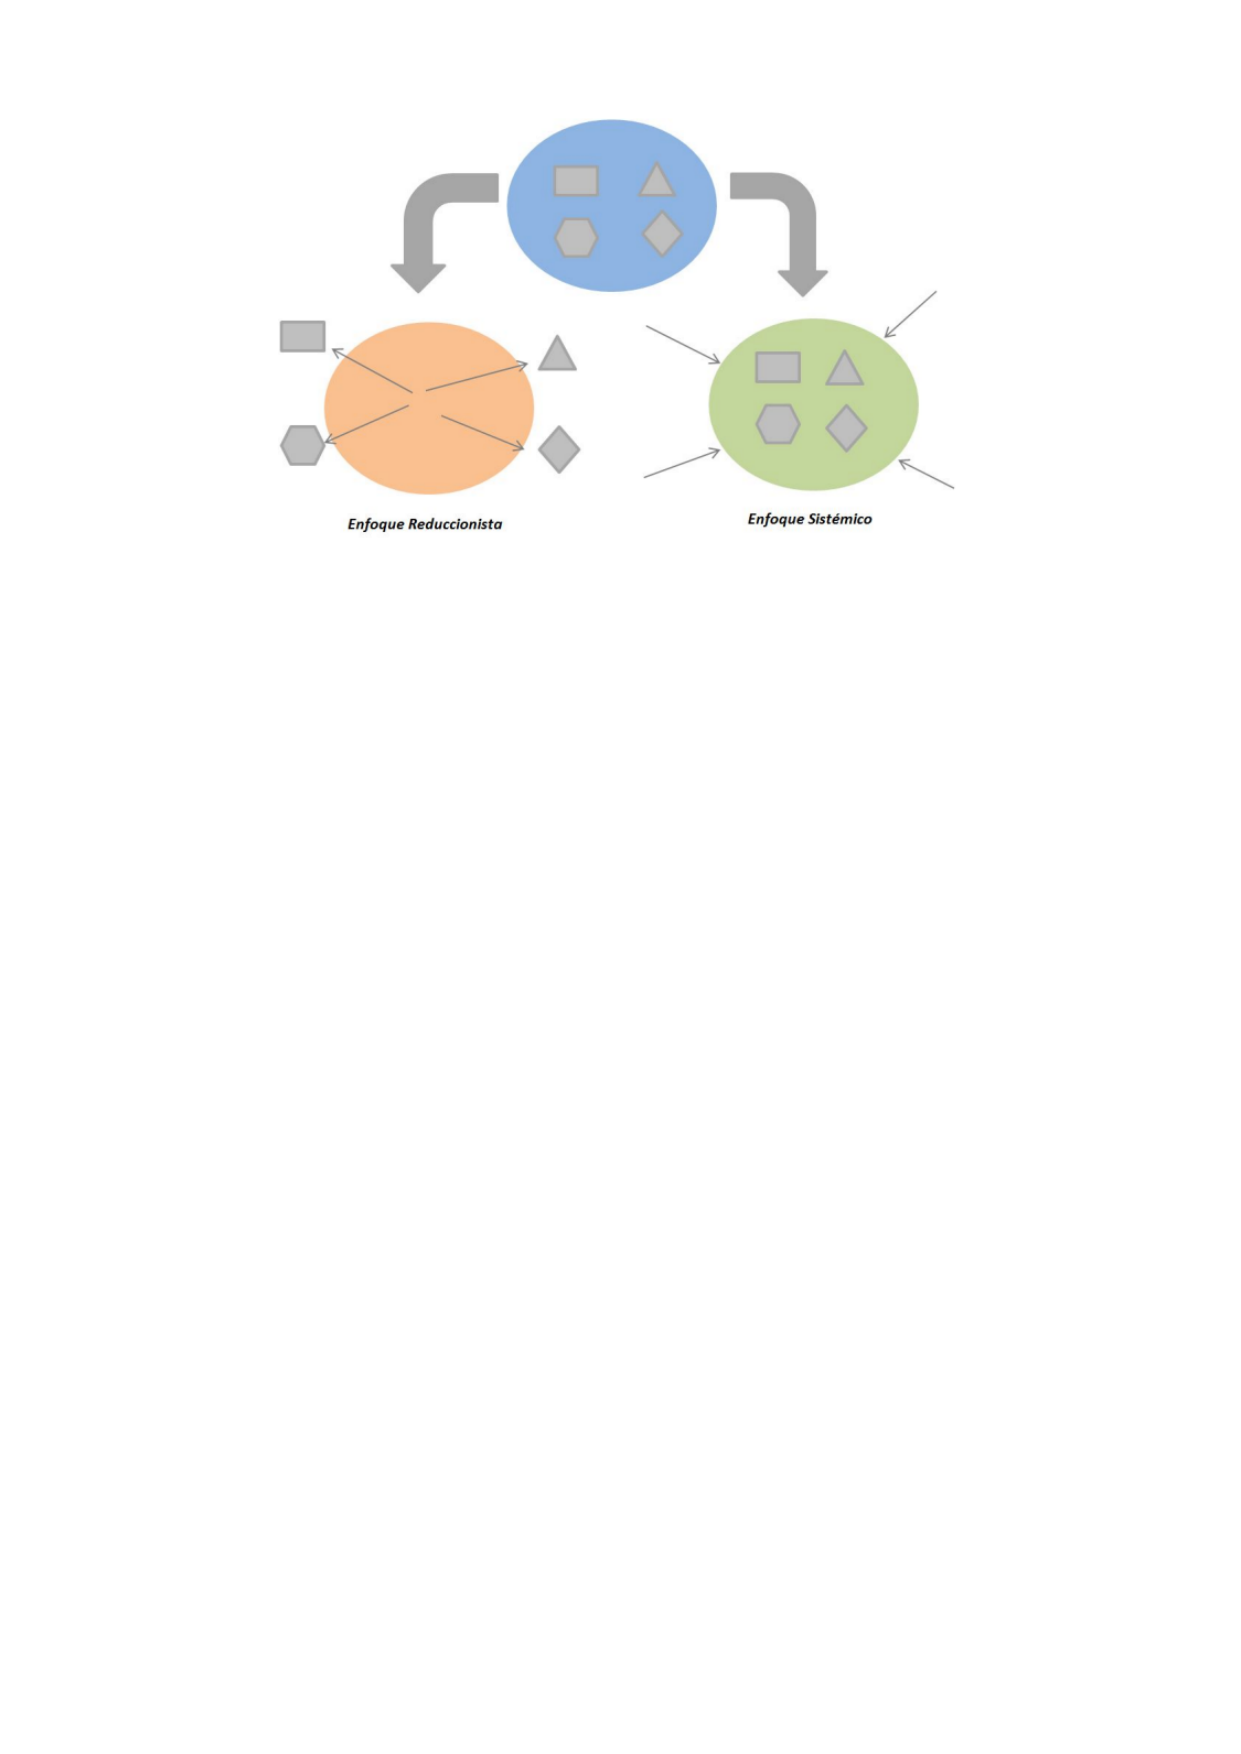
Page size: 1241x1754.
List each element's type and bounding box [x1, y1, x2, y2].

picture [277, 118, 963, 542]
